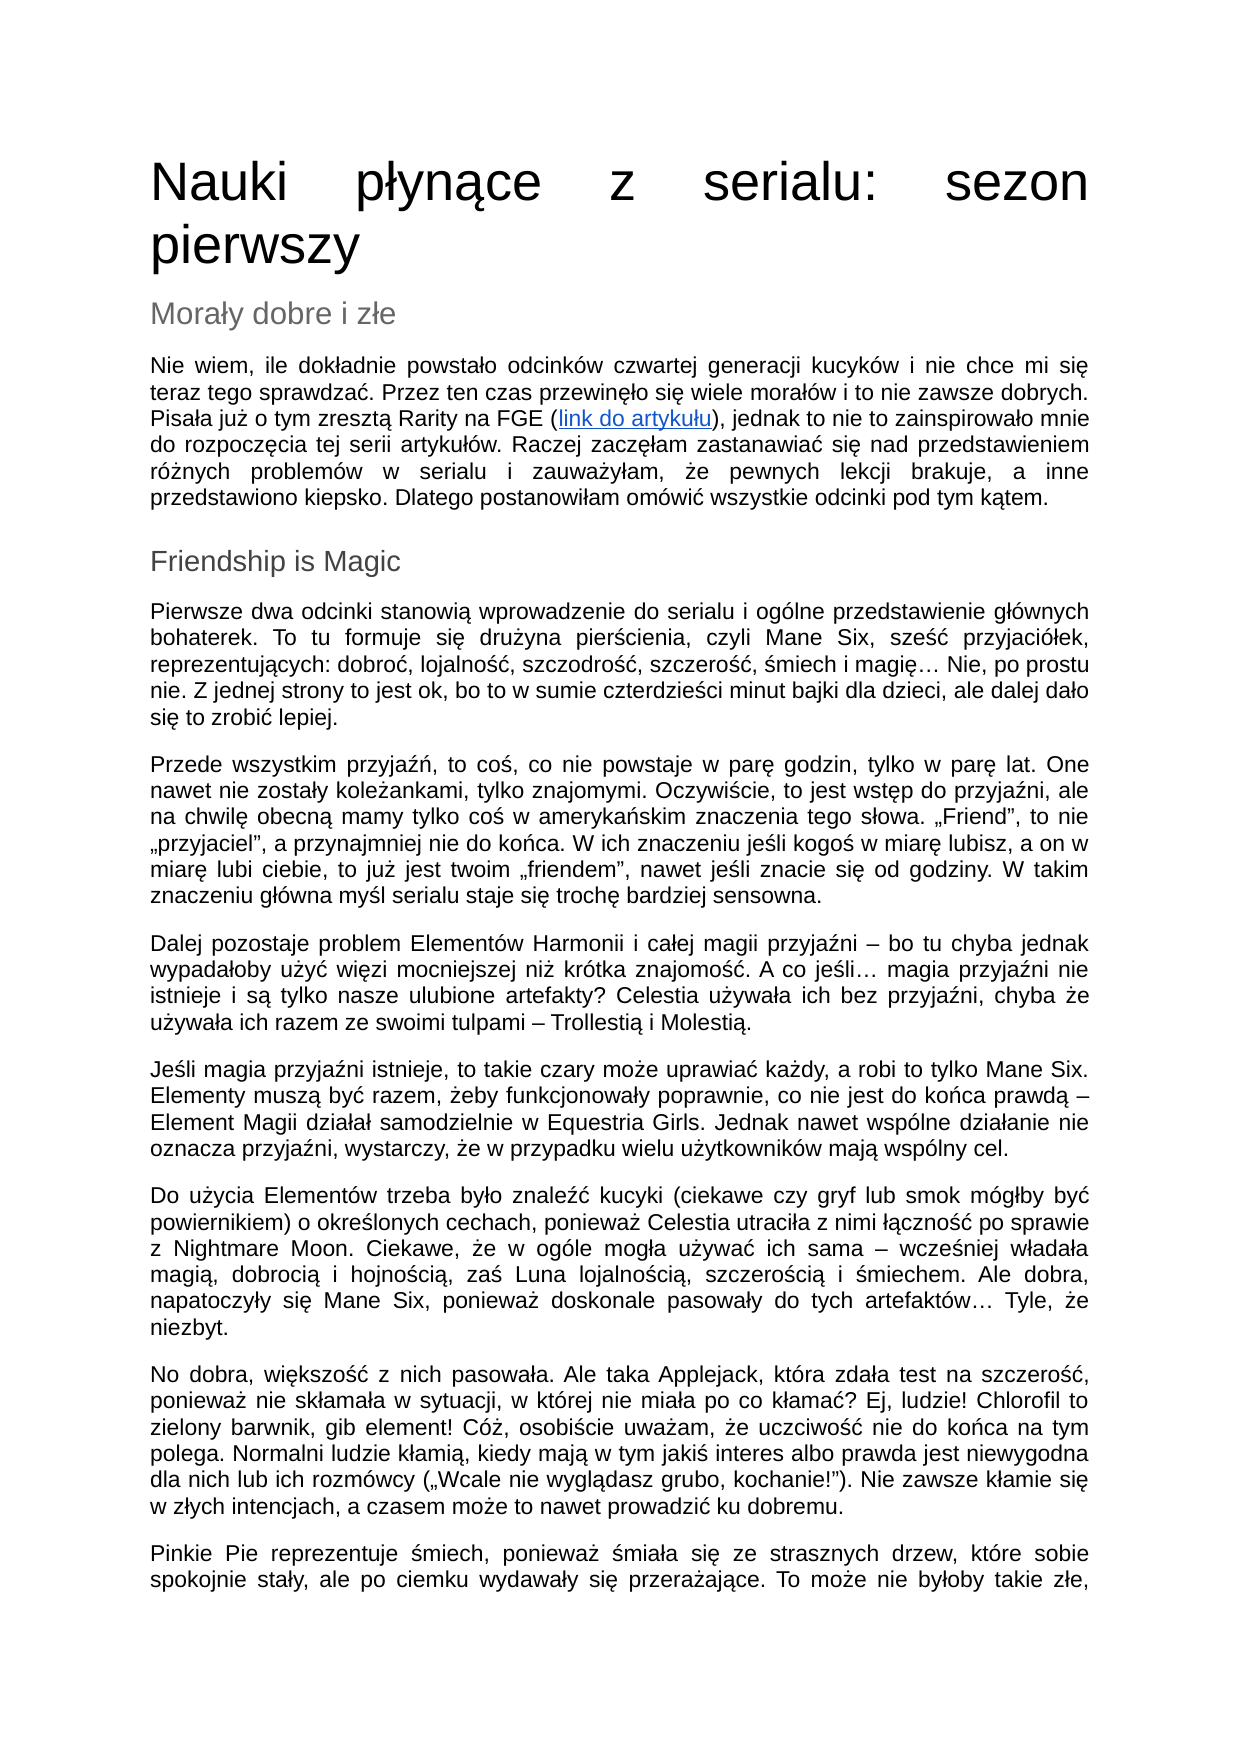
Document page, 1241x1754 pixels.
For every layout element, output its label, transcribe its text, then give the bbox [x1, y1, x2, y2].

title Nauki płynące z serialu: sezon pierwszy [150, 150, 1090, 274]
text No dobra, większość z nich pasowała. Ale taka Applejack, która zdała test na szczerość, ponieważ nie skłamała w sytuacji, w której nie miała po co kłamać? Ej, ludzie! Chlorofil to zielony barwnik, gib element! Cóż, osobiście uważam, że uczciwość nie do końca na tym polega. Normalni ludzie kłamią, kiedy mają w tym jakiś interes albo prawda jest niewygodna dla nich lub ich rozmówcy („Wcale nie wyglądasz grubo, kochanie!”). Nie zawsze kłamie się w złych intencjach, a czasem może to nawet prowadzić ku dobremu. [150, 1361, 1090, 1519]
text Nie wiem, ile dokładnie powstało odcinków czwartej generacji kucyków i nie chce mi się teraz tego sprawdzać. Przez ten czas przewinęło się wiele morałów i to nie zawsze dobrych. Pisała już o tym zresztą Rarity na FGE (link do artykułu), jednak to nie to zainspirowało mnie do rozpoczęcia tej serii artykułów. Raczej zaczęłam zastanawiać się nad przedstawieniem różnych problemów w serialu i zauważyłam, że pewnych lekcji brakuje, a inne przedstawiono kiepsko. Dlatego postanowiłam omówić wszystkie odcinki pod tym kątem. [150, 352, 1090, 510]
subtitle Friendship is Magic [150, 544, 1090, 577]
text Pinkie Pie reprezentuje śmiech, ponieważ śmiała się ze strasznych drzew, które sobie spokojnie stały, ale po ciemku wydawały się przerażające. To może nie byłoby takie złe, [150, 1540, 1090, 1593]
subtitle Morały dobre i złe [150, 295, 1090, 331]
text Do użycia Elementów trzeba było znaleźć kucyki (ciekawe czy gryf lub smok mógłby być powiernikiem) o określonych cechach, ponieważ Celestia utraciła z nimi łączność po sprawie z Nightmare Moon. Ciekawe, że w ogóle mogła używać ich sama – wcześniej władała magią, dobrocią i hojnością, zaś Luna lojalnością, szczerością i śmiechem. Ale dobra, napatoczyły się Mane Six, ponieważ doskonale pasowały do tych artefaktów… Tyle, że niezbyt. [150, 1182, 1090, 1340]
text Dalej pozostaje problem Elementów Harmonii i całej magii przyjaźni – bo tu chyba jednak wypadałoby użyć więzi mocniejszej niż krótka znajomość. A co jeśli… magia przyjaźni nie istnieje i są tylko nasze ulubione artefakty? Celestia używała ich bez przyjaźni, chyba że używała ich razem ze swoimi tulpami – Trollestią i Molestią. [150, 929, 1090, 1035]
text Pierwsze dwa odcinki stanowią wprowadzenie do serialu i ogólne przedstawienie głównych bohaterek. To tu formuje się drużyna pierścienia, czyli Mane Six, sześć przyjaciółek, reprezentujących: dobroć, lojalność, szczodrość, szczerość, śmiech i magię… Nie, po prostu nie. Z jednej strony to jest ok, bo to w sumie czterdzieści minut bajki dla dzieci, ale dalej dało się to zrobić lepiej. [150, 598, 1090, 730]
text Przede wszystkim przyjaźń, to coś, co nie powstaje w parę godzin, tylko w parę lat. One nawet nie zostały koleżankami, tylko znajomymi. Oczywiście, to jest wstęp do przyjaźni, ale na chwilę obecną mamy tylko coś w amerykańskim znaczenia tego słowa. „Friend”, to nie „przyjaciel”, a przynajmniej nie do końca. W ich znaczeniu jeśli kogoś w miarę lubisz, a on w miarę lubi ciebie, to już jest twoim „friendem”, nawet jeśli znacie się od godziny. W takim znaczeniu główna myśl serialu staje się trochę bardziej sensowna. [150, 751, 1090, 909]
text Jeśli magia przyjaźni istnieje, to takie czary może uprawiać każdy, a robi to tylko Mane Six. Elementy muszą być razem, żeby funkcjonowały poprawnie, co nie jest do końca prawdą – Element Magii działał samodzielnie w Equestria Girls. Jednak nawet wspólne działanie nie oznacza przyjaźni, wystarczy, że w przypadku wielu użytkowników mają wspólny cel. [150, 1056, 1090, 1161]
